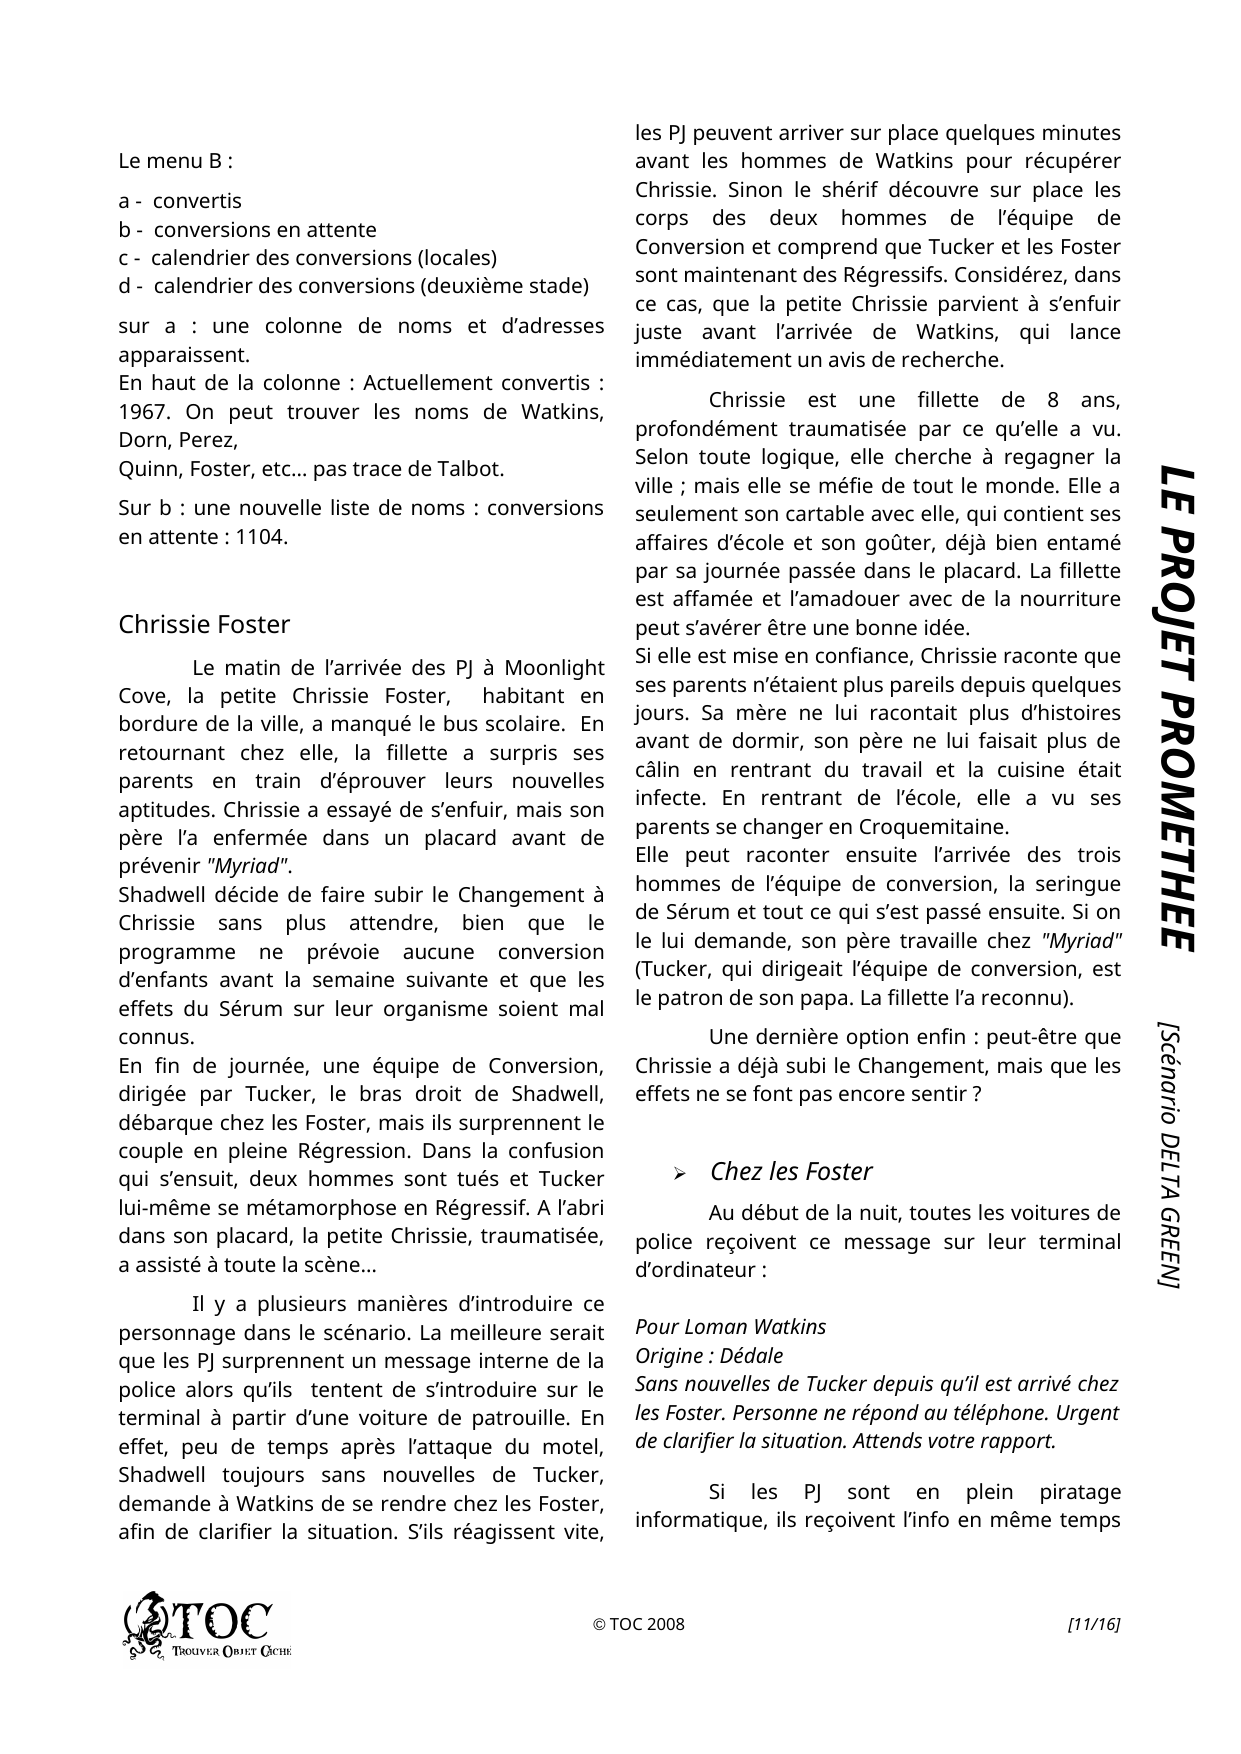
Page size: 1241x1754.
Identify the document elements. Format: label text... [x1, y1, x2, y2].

text les PJ peuvent arriver sur place quelques minutes avant les hommes de Watkins pour récupérer Chrissie. Sinon le shérif découvre sur place les corps des deux hommes de l’équipe de Conversion et comprend que Tucker et les Foster sont maintenant des Régressifs. Considérez, dans ce cas, que la petite Chrissie parvient à s’enfuir juste avant l’arrivée de Watkins, qui lance immédiatement un avis de recherche. [635, 118, 1122, 374]
text Sans nouvelles de Tucker depuis qu’il est arrivé chez les Foster. Personne ne répond au téléphone. Urgent de clarifier la situation. Attends votre rapport. [635, 1369, 1122, 1454]
text a - convertis [118, 186, 605, 215]
text En haut de la colonne : Actuellement convertis : 1967. On peut trouver les noms de Watkins, Dorn, Perez, [118, 368, 605, 454]
text Quinn, Foster, etc… pas trace de Talbot. [118, 454, 605, 482]
text c - calendrier des conversions (locales) [118, 243, 605, 272]
text Sur b : une nouvelle liste de noms : conversions en attente : 1104. [118, 493, 605, 550]
text Shadwell décide de faire subir le Changement à Chrissie sans plus attendre, bien que le programme ne prévoie aucune conversion d’enfants avant la semaine suivante et que les effets du Sérum sur leur organisme soient mal connus. [118, 880, 605, 1051]
text Si elle est mise en confiance, Chrissie raconte que ses parents n’étaient plus pareils depuis quelques jours. Sa mère ne lui racontait plus d’histoires avant de dormir, son père ne lui faisait plus de câlin en rentrant du travail et la cuisine était infecte. En rentrant de l’école, elle a vu ses parents se changer en Croquemitaine. [635, 641, 1122, 840]
text Il y a plusieurs manières d’introduire ce personnage dans le scénario. La meilleure serait que les PJ surprennent un message interne de la police alors qu’ils tentent de s’introduire sur le terminal à partir d’une voiture de patrouille. En effet, peu de temps après l’attaque du motel, Shadwell toujours sans nouvelles de Tucker, demande à Watkins de se rendre chez les Foster, afin de clarifier la situation. S’ils réagissent vite, [118, 1289, 605, 1546]
text Une dernière option enfin : peut-être que Chrissie a déjà subi le Changement, mais que les effets ne se font pas encore sentir ? [635, 1022, 1122, 1108]
text Le menu B : [118, 147, 605, 175]
text Elle peut raconter ensuite l’arrivée des trois hommes de l’équipe de conversion, la seringue de Sérum et tout ce qui s’est passé ensuite. Si on le lui demande, son père travaille chez "Myriad" (Tucker, qui dirigeait l’équipe de conversion, est le patron de son papa. La fillette l’a reconnu). [635, 840, 1122, 1011]
picture [122, 1591, 292, 1669]
text Chrissie est une fillette de 8 ans, profondément traumatisée par ce qu’elle a vu. Selon toute logique, elle cherche à regagner la ville ; mais elle se méfie de tout le monde. Elle a seulement son cartable avec elle, qui contient ses affaires d’école et son goûter, déjà bien entamé par sa journée passée dans le placard. La fillette est affamée et l’amadouer avec de la nourriture peut s’avérer être une bonne idée. [635, 385, 1122, 641]
text Chrissie Foster [118, 607, 605, 641]
text b - conversions en attente [118, 215, 605, 243]
text sur a : une colonne de noms et d’adresses apparaissent. [118, 311, 605, 368]
text En fin de journée, une équipe de Conversion, dirigée par Tucker, le bras droit de Shadwell, débarque chez les Foster, mais ils surprennent le couple en pleine Régression. Dans la confusion qui s’ensuit, deux hommes sont tués et Tucker lui-même se métamorphose en Régressif. A l’abri dans son placard, la petite Chrissie, traumatisée, a assisté à toute la scène… [118, 1051, 605, 1278]
text Origine : Dédale [635, 1341, 1122, 1369]
text Le matin de l’arrivée des PJ à Moonlight Cove, la petite Chrissie Foster, habitant en bordure de la ville, a manqué le bus scolaire. En retournant chez elle, la fillette a surpris ses parents en train d’éprouver leurs nouvelles aptitudes. Chrissie a essayé de s’enfuir, mais son père l’a enfermée dans un placard avant de prévenir "Myriad". [118, 653, 605, 880]
text Pour Loman Watkins [635, 1312, 1122, 1341]
text d - calendrier des conversions (deuxième stade) [118, 272, 605, 300]
text Si les PJ sont en plein piratage informatique, ils reçoivent l’info en même temps [635, 1477, 1122, 1534]
list Chez les Foster [672, 1153, 1122, 1187]
text Au début de la nuit, toutes les voitures de police reçoivent ce message sur leur terminal d’ordinateur : [635, 1198, 1122, 1284]
